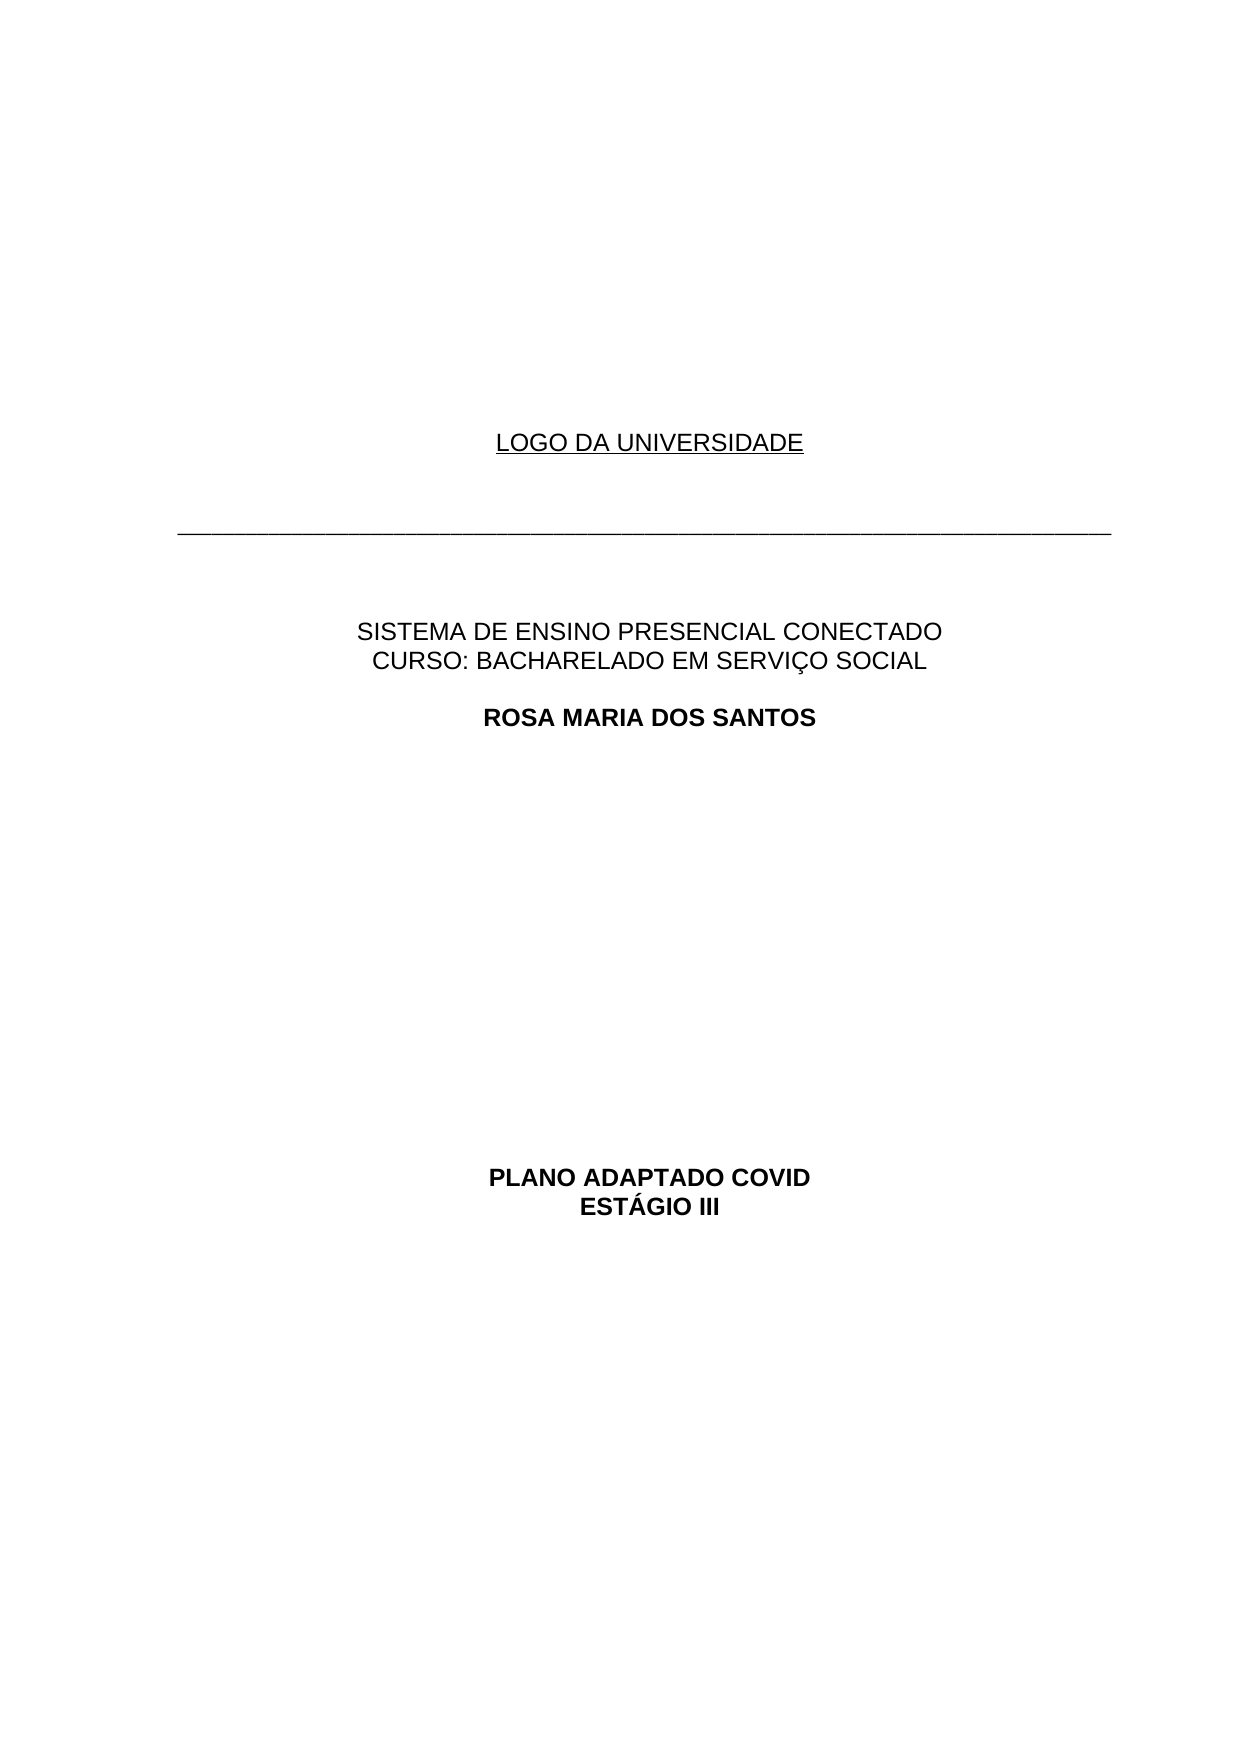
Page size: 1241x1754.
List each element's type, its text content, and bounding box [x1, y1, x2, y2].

text LOGO DA UNIVERSIDADE [177, 428, 1122, 457]
text PLANO ADAPTADO COVID [177, 1163, 1122, 1192]
text __________________________________________________________________________________ [177, 510, 1122, 538]
text ROSA MARIA DOS SANTOS [177, 703, 1122, 732]
text CURSO: BACHARELADO EM SERVIÇO SOCIAL [177, 646, 1122, 674]
text SISTEMA DE ENSINO PRESENCIAL CONECTADO [177, 617, 1122, 646]
text ESTÁGIO III [177, 1192, 1122, 1221]
